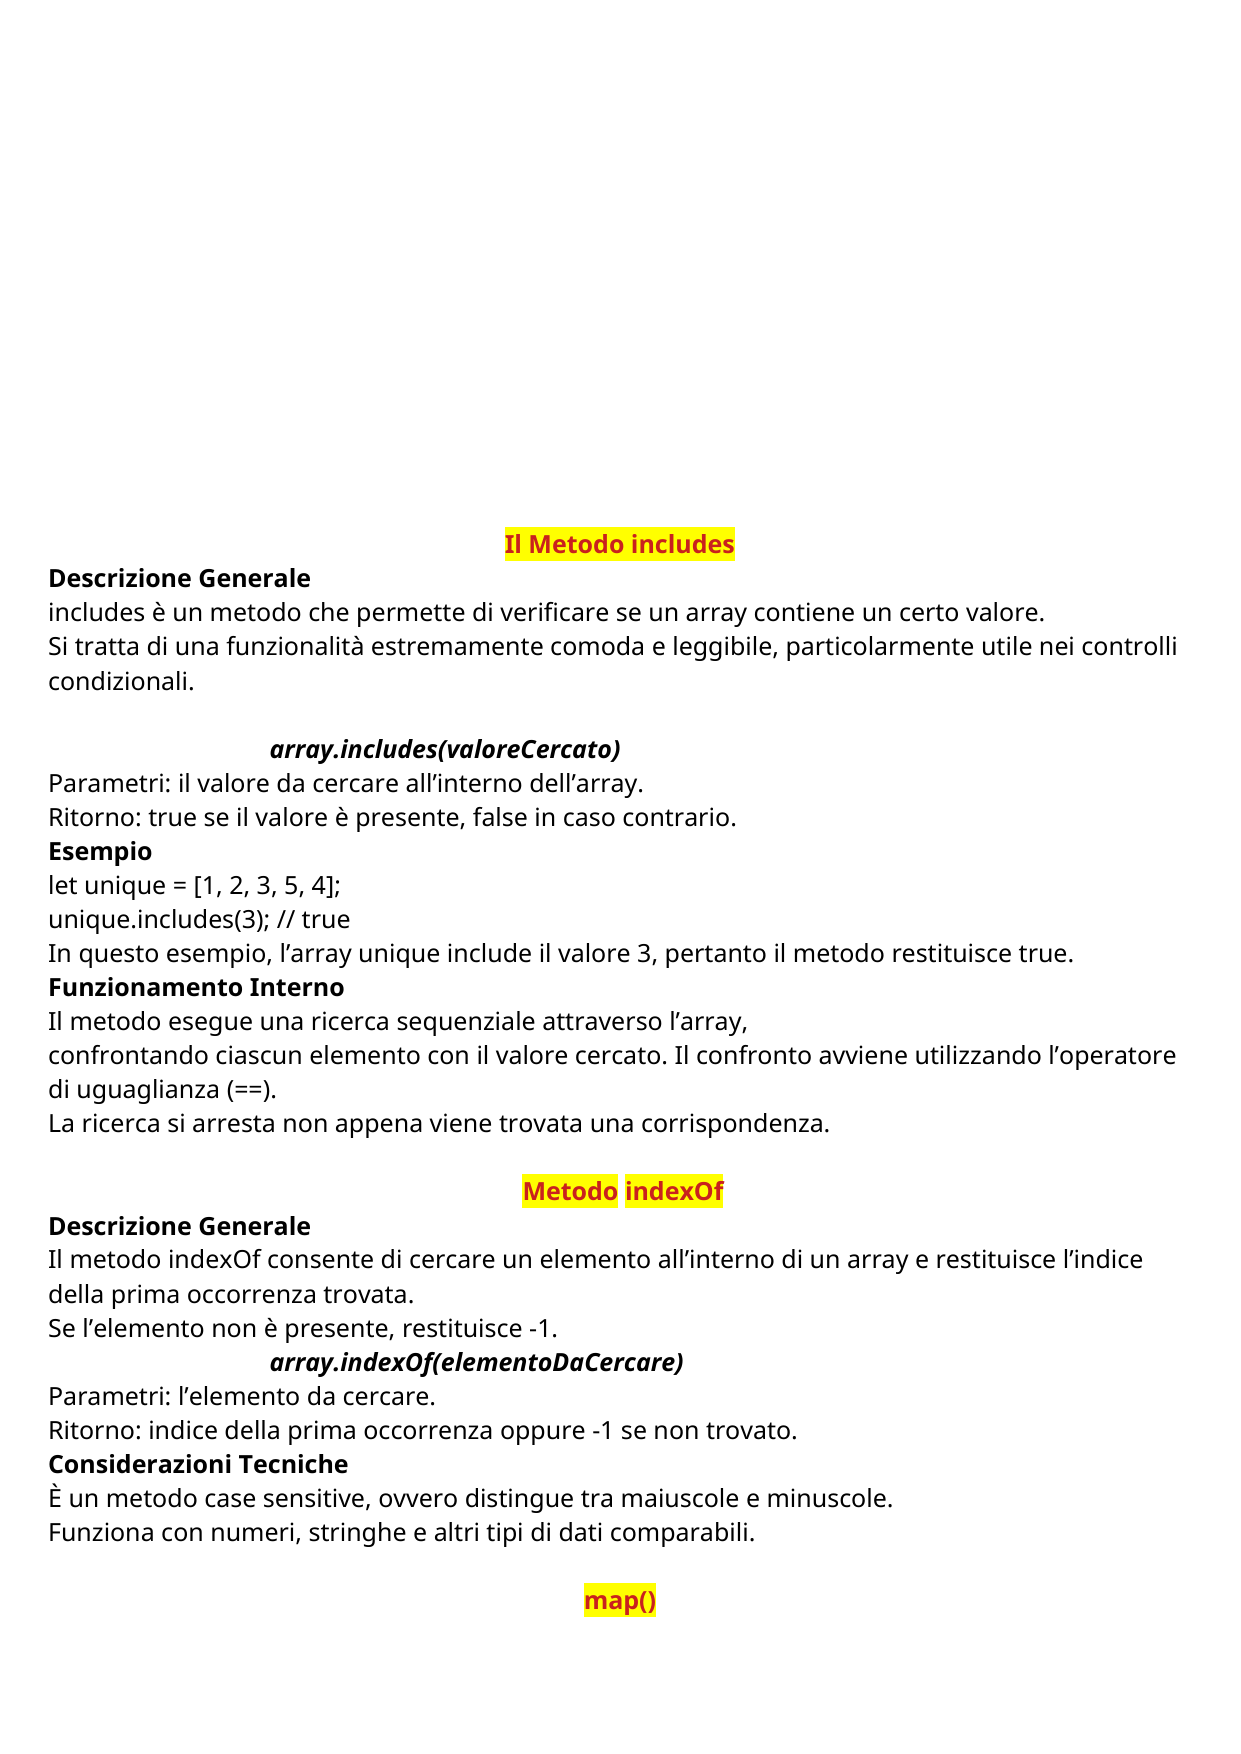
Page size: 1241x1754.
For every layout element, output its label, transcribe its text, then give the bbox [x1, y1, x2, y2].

text Il metodo indexOf consente di cercare un elemento all’interno di un array e restituisce l’indice della prima occorrenza trovata. [48, 1242, 1191, 1310]
text La ricerca si arresta non appena viene trovata una corrispondenza. [48, 1106, 1191, 1140]
text Parametri: l’elemento da cercare. [48, 1378, 1191, 1412]
text Si tratta di una funzionalità estremamente comoda e leggibile, particolarmente utile nei controlli condizionali. [48, 629, 1191, 697]
text includes è un metodo che permette di verificare se un array contiene un certo valore. [48, 595, 1191, 629]
text È un metodo case sensitive, ovvero distingue tra maiuscole e minuscole. [48, 1481, 1191, 1515]
text unique.includes(3); // true [48, 902, 1191, 936]
text confrontando ciascun elemento con il valore cercato. Il confronto avviene utilizzando l’operatore di uguaglianza (==). [48, 1038, 1191, 1106]
text let unique = [1, 2, 3, 5, 4]; [48, 867, 1191, 902]
text Parametri: il valore da cercare all’interno dell’array. [48, 765, 1191, 799]
text Esempio [48, 833, 1191, 867]
text Il Metodo includes [48, 527, 1191, 561]
text Ritorno: indice della prima occorrenza oppure -1 se non trovato. [48, 1412, 1191, 1447]
text array.includes(valoreCercato) [48, 731, 1191, 765]
text Funzionamento Interno [48, 970, 1191, 1004]
text In questo esempio, l’array unique include il valore 3, pertanto il metodo restituisce true. [48, 936, 1191, 970]
text Metodo indexOf [48, 1174, 1191, 1208]
text Funziona con numeri, stringhe e altri tipi di dati comparabili. [48, 1515, 1191, 1549]
text map() [48, 1583, 1191, 1617]
text Il metodo esegue una ricerca sequenziale attraverso l’array, [48, 1004, 1191, 1038]
text Considerazioni Tecniche [48, 1447, 1191, 1481]
text Descrizione Generale [48, 561, 1191, 595]
text Descrizione Generale [48, 1208, 1191, 1242]
text Ritorno: true se il valore è presente, false in caso contrario. [48, 799, 1191, 833]
text array.indexOf(elementoDaCercare) [48, 1344, 1191, 1378]
text Se l’elemento non è presente, restituisce -1. [48, 1310, 1191, 1344]
